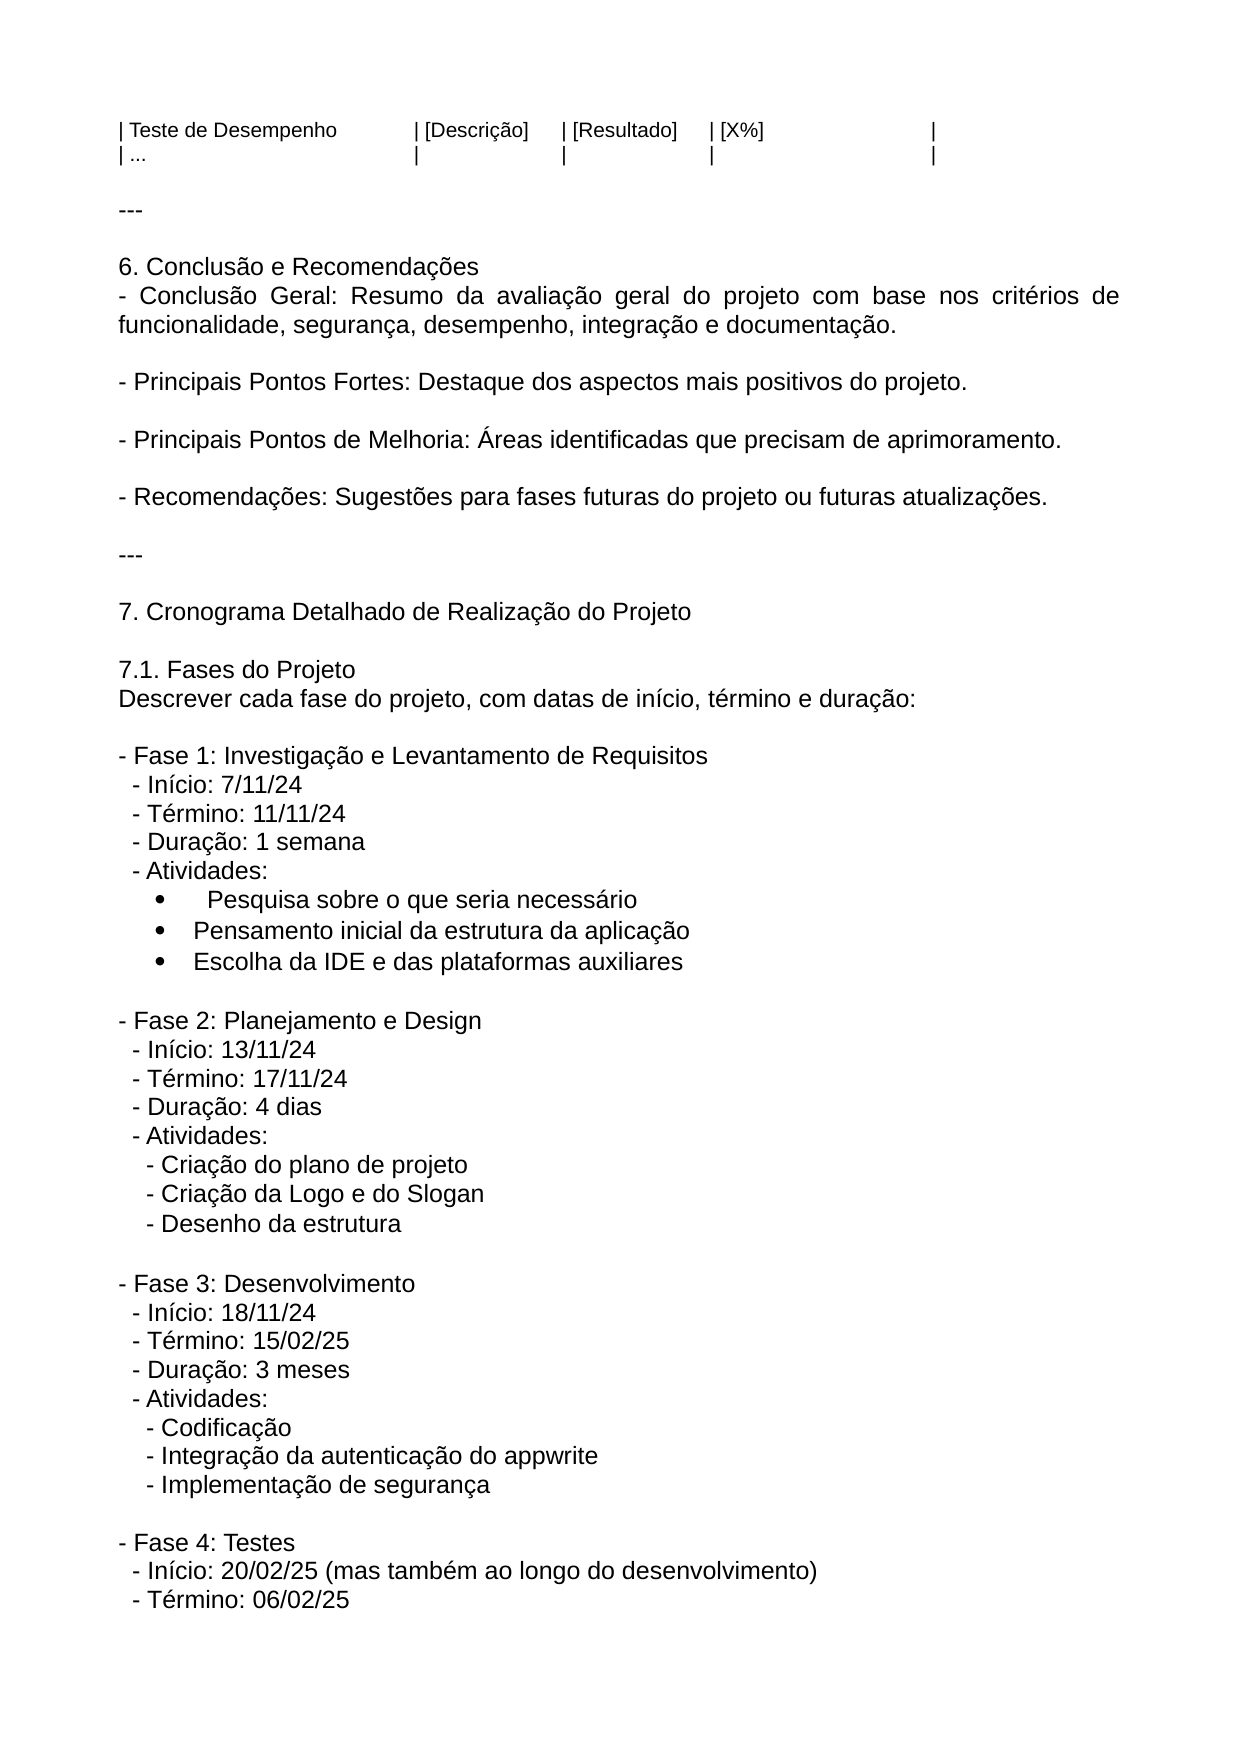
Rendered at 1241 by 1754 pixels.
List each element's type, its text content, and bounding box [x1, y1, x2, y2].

text | ... | | | | [118, 142, 1122, 166]
text - Atividades: [118, 1384, 1122, 1412]
text - Recomendações: Sugestões para fases futuras do projeto ou futuras atualizações. [118, 482, 1122, 511]
list Pensamento inicial da estrutura da aplicação [156, 916, 1122, 944]
text - Principais Pontos Fortes: Destaque dos aspectos mais positivos do projeto. [118, 367, 1122, 396]
text - Desenho da estrutura [118, 1209, 1122, 1238]
text - Criação do plano de projeto [118, 1150, 1122, 1178]
text - Integração da autenticação do appwrite [118, 1441, 1122, 1470]
text - Início: 7/11/24 [118, 770, 1122, 798]
list Escolha da IDE e das plataformas auxiliares [156, 946, 1122, 975]
text 7. Cronograma Detalhado de Realização do Projeto [118, 597, 1122, 626]
text - Codificação [118, 1412, 1122, 1441]
text - Principais Pontos de Melhoria: Áreas identificadas que precisam de aprimoramento. [118, 425, 1122, 453]
text --- [118, 540, 1122, 568]
list Pesquisa sobre o que seria necessário [156, 885, 1122, 914]
text - Atividades: [118, 1121, 1122, 1150]
text - Início: 13/11/24 [118, 1035, 1122, 1063]
text - Início: 18/11/24 [118, 1297, 1122, 1326]
text - Atividades: [118, 856, 1122, 885]
text Descrever cada fase do projeto, com datas de início, término e duração: [118, 683, 1122, 712]
text --- [118, 195, 1122, 223]
text - Término: 17/11/24 [118, 1063, 1122, 1092]
text | Teste de Desempenho | [Descrição] | [Resultado] | [X%] | [118, 118, 1122, 142]
text - Fase 1: Investigação e Levantamento de Requisitos [118, 741, 1122, 770]
text - Duração: 4 dias [118, 1092, 1122, 1121]
text - Fase 3: Desenvolvimento [118, 1269, 1122, 1297]
text - Fase 4: Testes [118, 1527, 1122, 1556]
text - Duração: 3 meses [118, 1355, 1122, 1384]
text - Duração: 1 semana [118, 827, 1122, 856]
text - Término: 15/02/25 [118, 1326, 1122, 1355]
text - Conclusão Geral: Resumo da avaliação geral do projeto com base nos critérios de funcionalidade, segurança, desempenho, integração e documentação. [118, 281, 1122, 338]
text - Criação da Logo e do Slogan [118, 1178, 1122, 1207]
text - Fase 2: Planejamento e Design [118, 1006, 1122, 1035]
text - Implementação de segurança [118, 1470, 1122, 1499]
text - Término: 11/11/24 [118, 798, 1122, 827]
text - Início: 20/02/25 (mas também ao longo do desenvolvimento) [118, 1556, 1122, 1585]
text 6. Conclusão e Recomendações [118, 252, 1122, 281]
text - Término: 06/02/25 [118, 1585, 1122, 1614]
text 7.1. Fases do Projeto [118, 655, 1122, 683]
